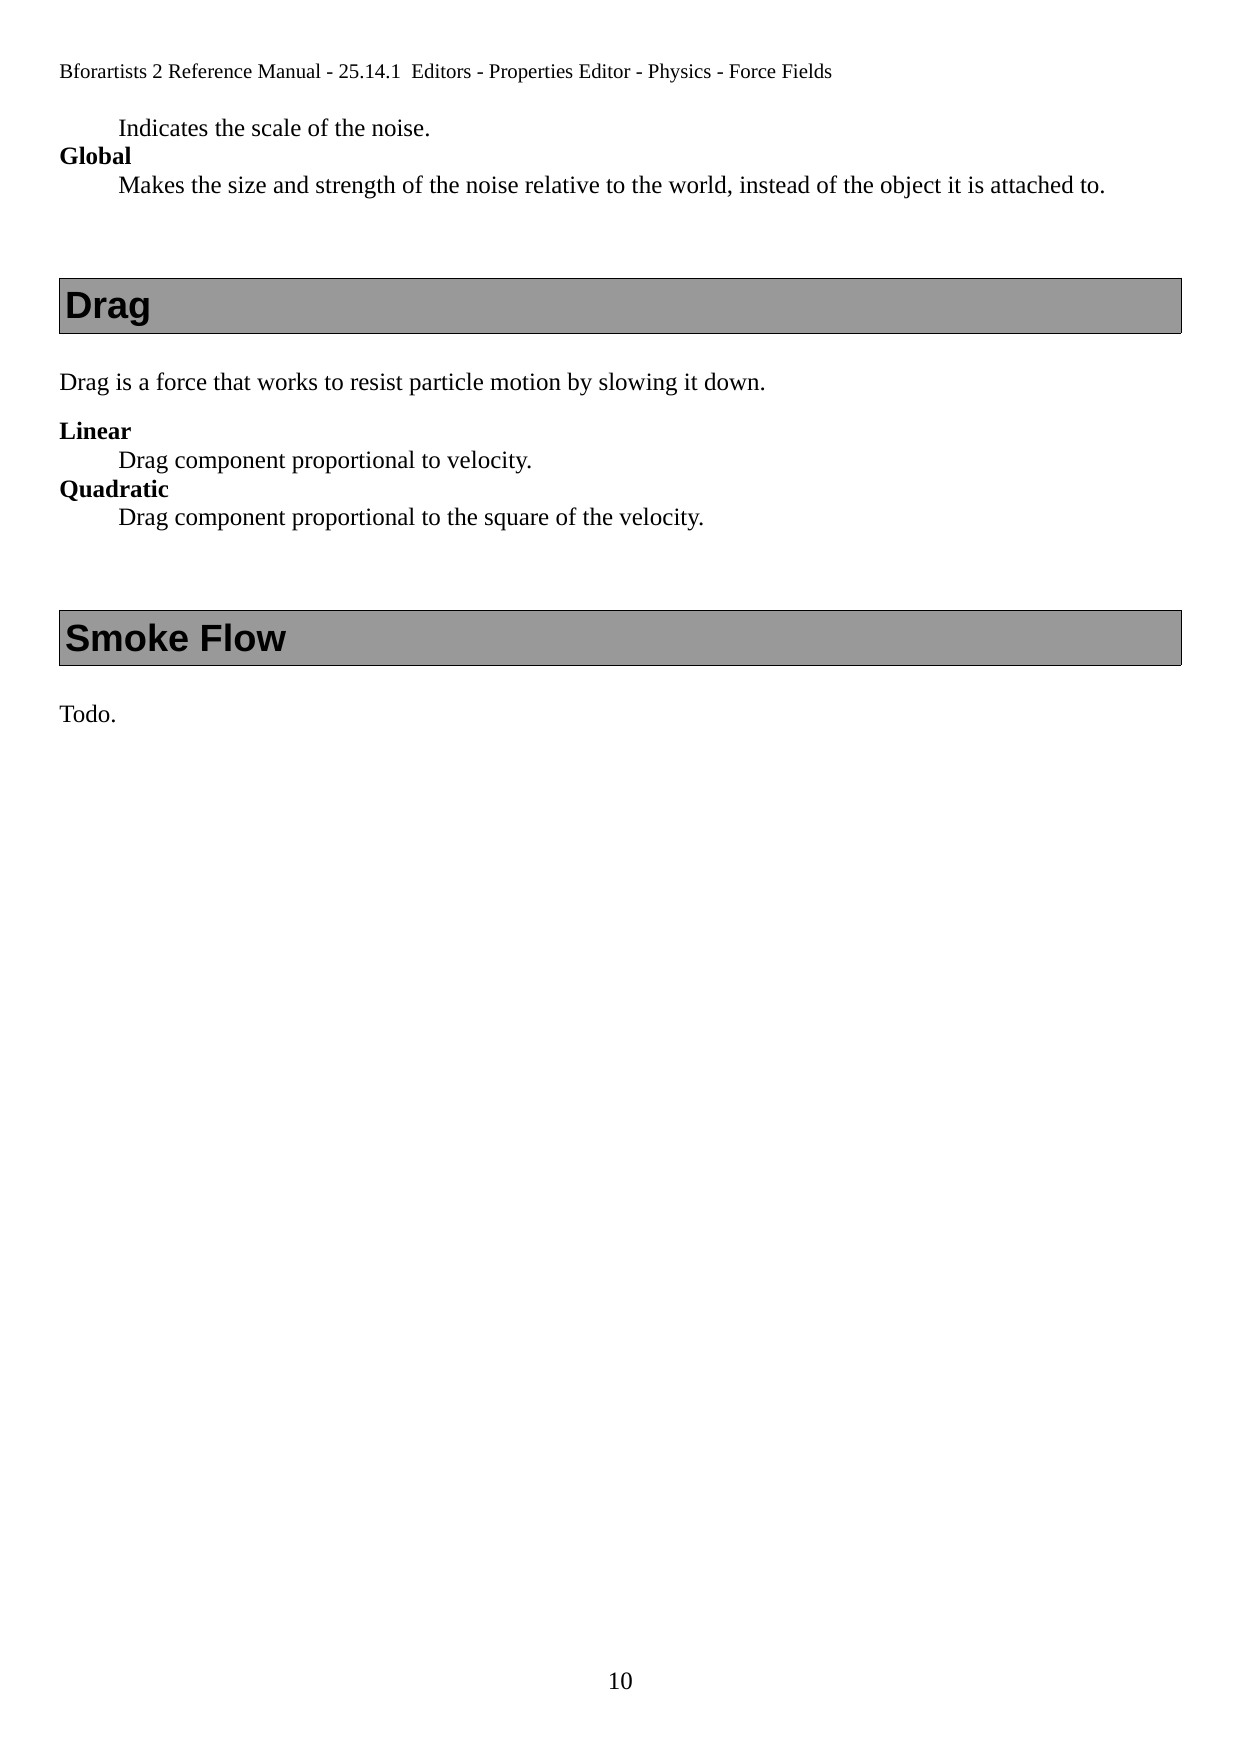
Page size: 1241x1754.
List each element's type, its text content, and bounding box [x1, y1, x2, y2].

subtitle Global [59, 141, 1181, 170]
table_header Smoke Flow [60, 611, 1181, 665]
text Drag is a force that works to resist particle motion by slowing it down. [59, 367, 1181, 396]
text Todo. [59, 699, 1181, 728]
list Indicates the scale of the noise. [118, 113, 1181, 141]
list Makes the size and strength of the noise relative to the world, instead of the object it is attached to. [118, 170, 1181, 199]
list Drag component proportional to velocity. [118, 445, 1181, 474]
list Drag component proportional to the square of the velocity. [118, 502, 1181, 531]
subtitle Linear [59, 416, 1181, 445]
subtitle Quadratic [59, 474, 1181, 502]
table_header Drag [60, 279, 1181, 333]
